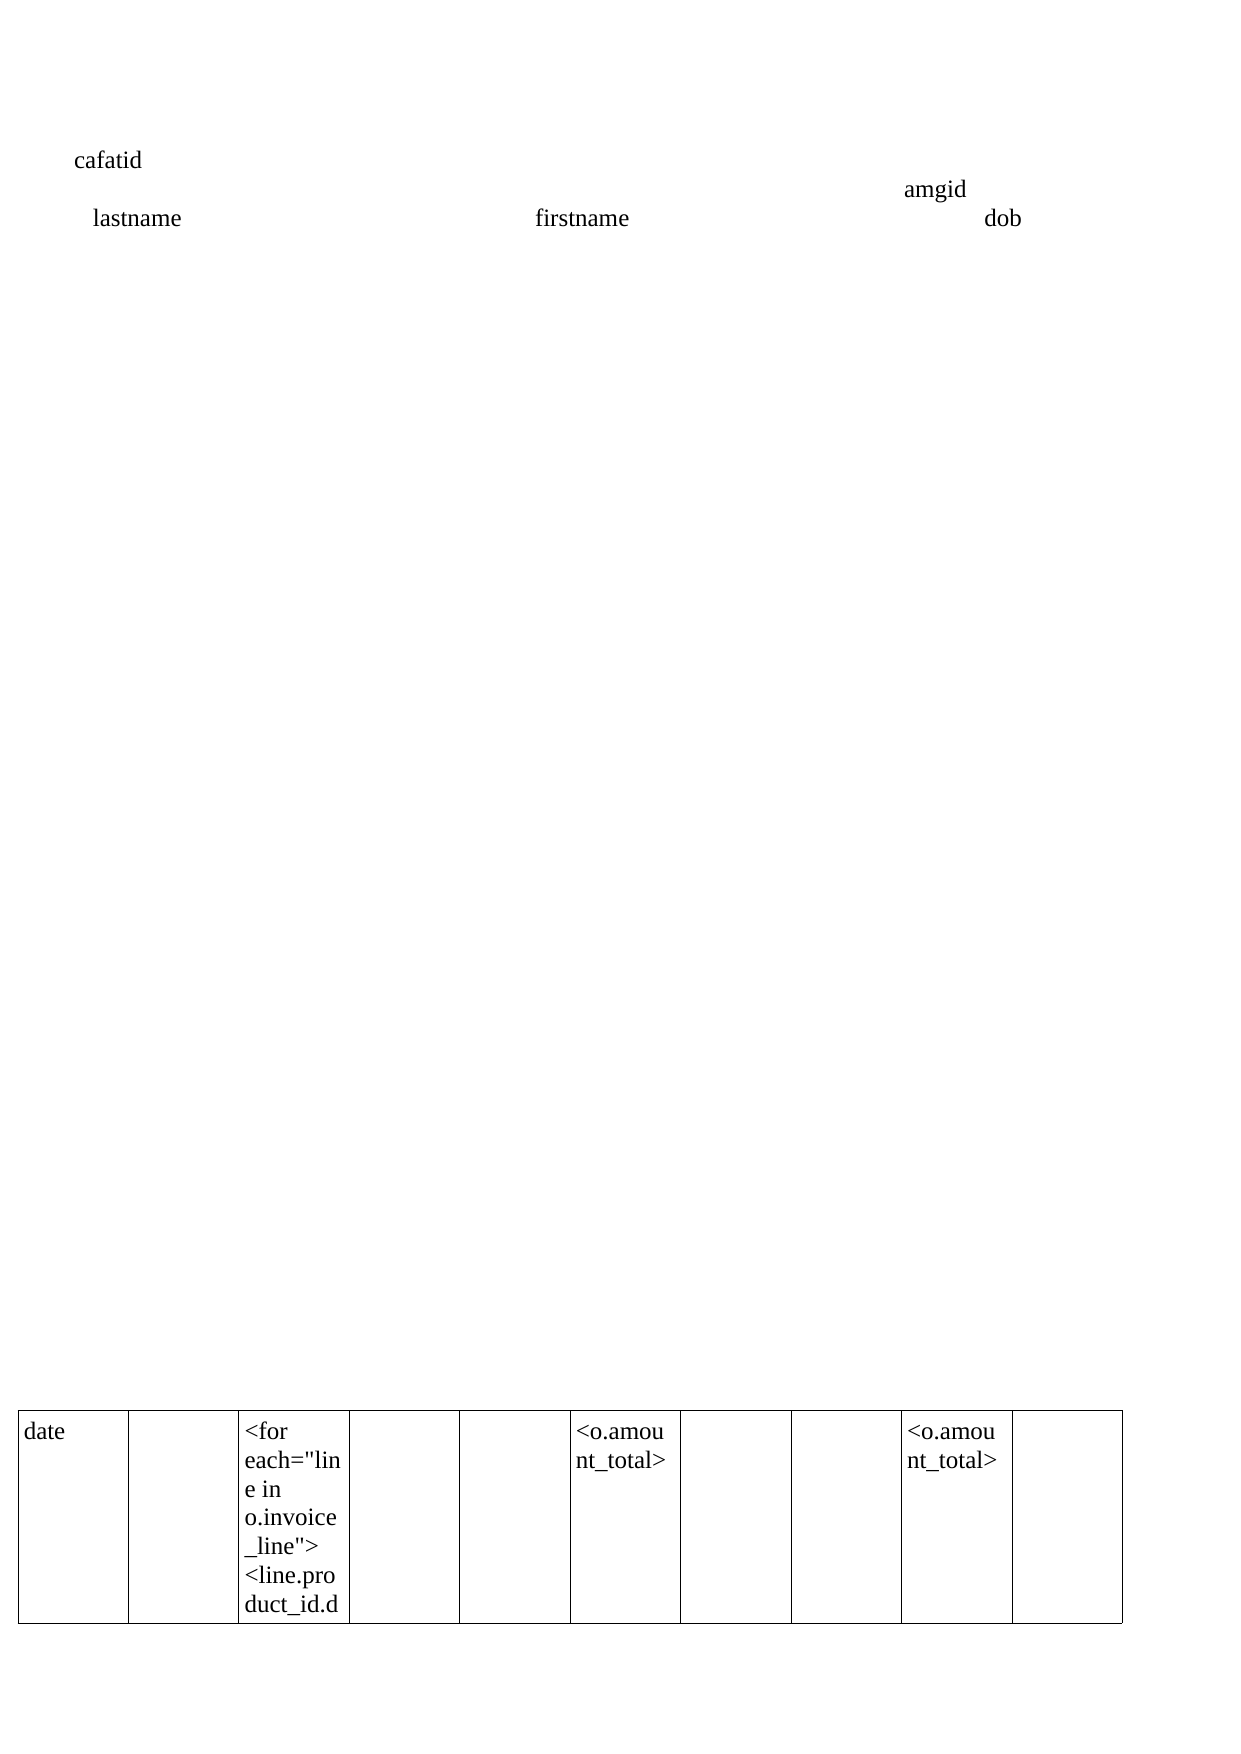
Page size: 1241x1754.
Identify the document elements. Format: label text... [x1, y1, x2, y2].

table_header [792, 1411, 901, 1623]
table_header <o.amount_total> [571, 1411, 680, 1623]
table_header [1013, 1411, 1122, 1623]
text cafatid [18, 145, 1122, 174]
table_header <for each="line in o.invoice_line"> <line.product_id.d [239, 1411, 349, 1623]
text amgid [18, 174, 1122, 203]
table_header [460, 1411, 570, 1623]
text lastname firstname dob [18, 203, 1122, 232]
table_header date [19, 1411, 128, 1623]
table_header <o.amount_total> [902, 1411, 1012, 1623]
table_header [681, 1411, 791, 1623]
table_header [350, 1411, 459, 1623]
table_header [129, 1411, 238, 1623]
